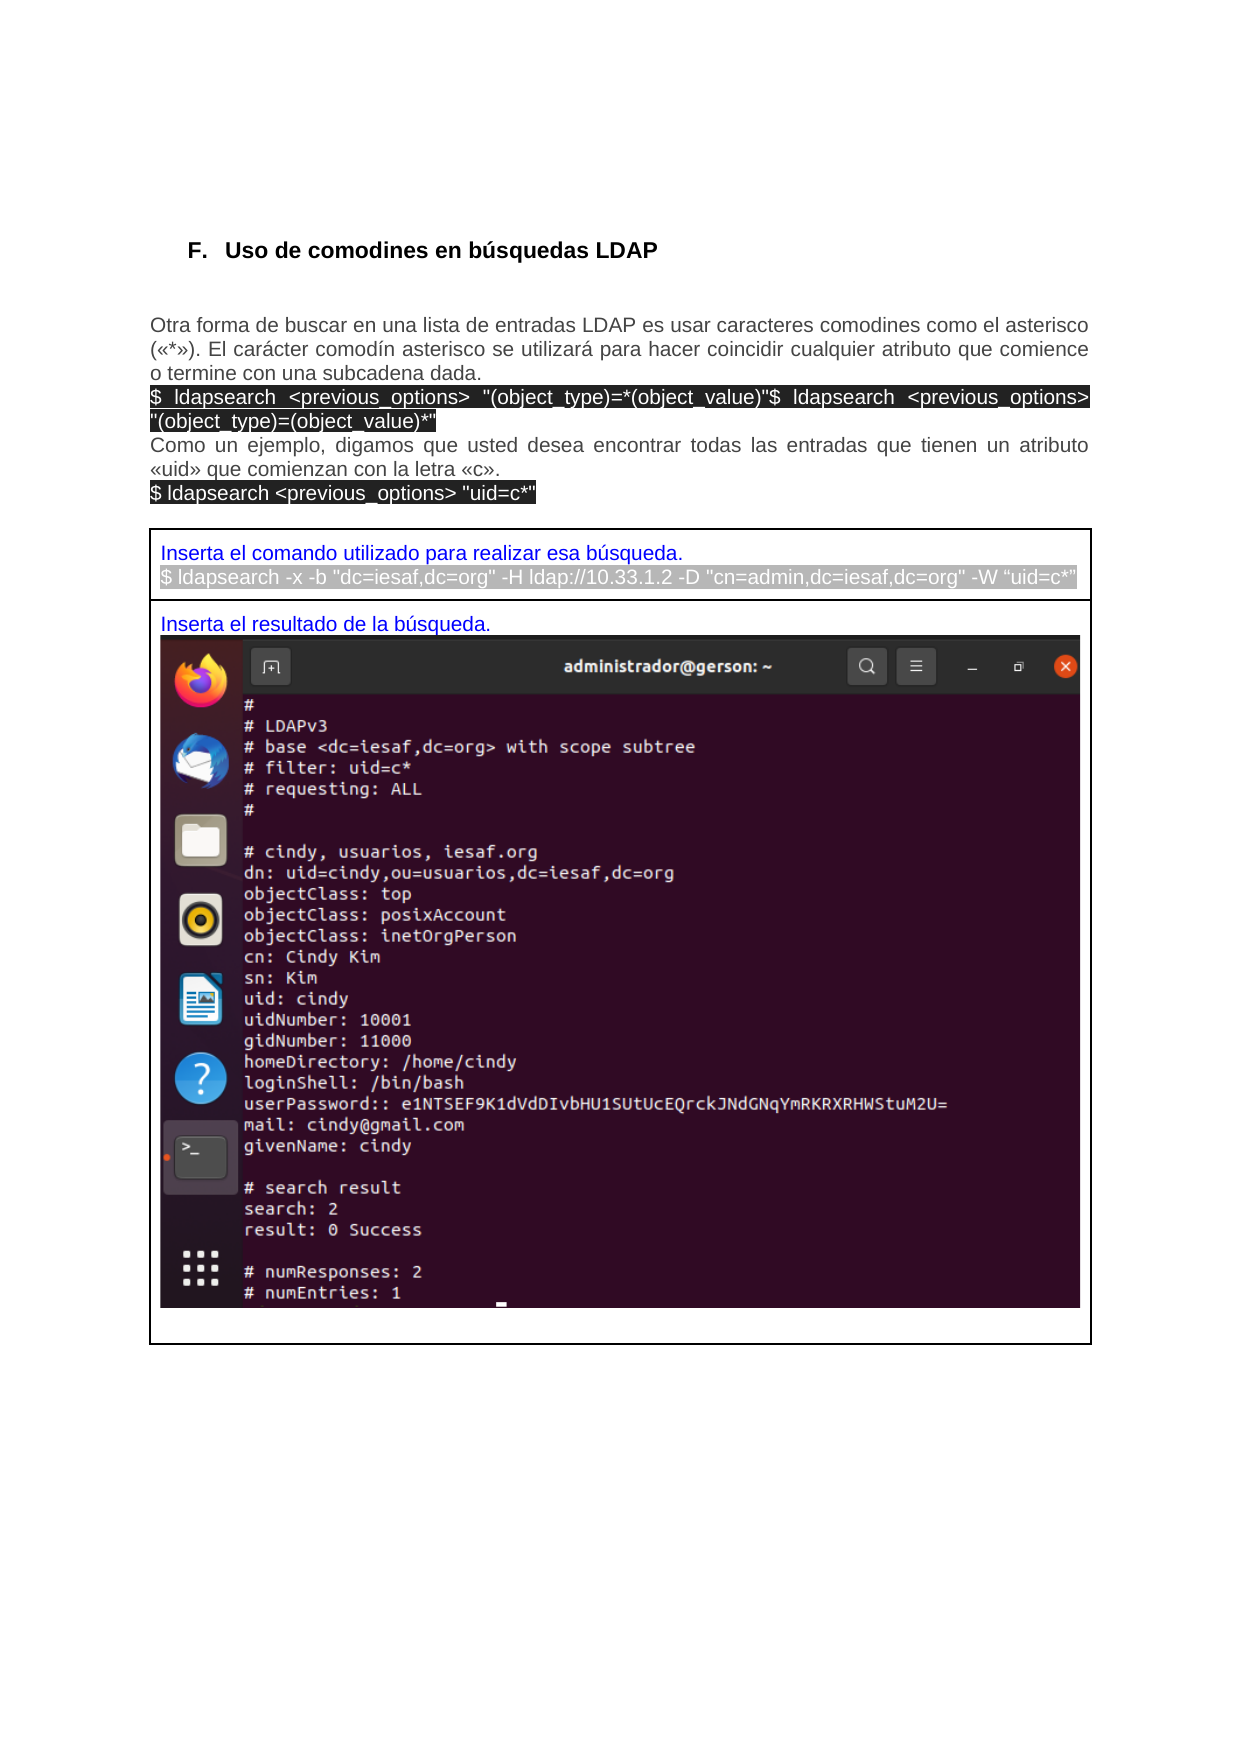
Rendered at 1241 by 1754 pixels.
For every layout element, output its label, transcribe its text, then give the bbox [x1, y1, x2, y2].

text Como un ejemplo, digamos que usted desea encontrar todas las entradas que tienen un atributo «uid» que comienzan con la letra «c». [150, 432, 1090, 480]
text Otra forma de buscar en una lista de entradas LDAP es usar caracteres comodines como el asterisco («*»). El carácter comodín asterisco se utilizará para hacer coincidir cualquier atributo que comience o termine con una subcadena dada. [150, 313, 1090, 384]
table_cell Inserta el resultado de la búsqueda. [151, 601, 1090, 1342]
picture [160, 635, 1080, 1308]
text $ ldapsearch <previous_options> "(object_type)=*(object_value)"$ ldapsearch <previous_options> "(object_type)=(object_value)*" [150, 384, 1090, 432]
subtitle Uso de comodines en búsquedas LDAP [187, 237, 1090, 264]
table_header Inserta el comando utilizado para realizar esa búsqueda. $ ldapsearch -x -b "dc=iesaf,dc=org" -H ldap://10.33.1.2 -D "cn=admin,dc=iesaf,dc=org" -W “uid=c*” [151, 530, 1090, 599]
text $ ldapsearch <previous_options> "uid=c*" [150, 480, 1090, 504]
